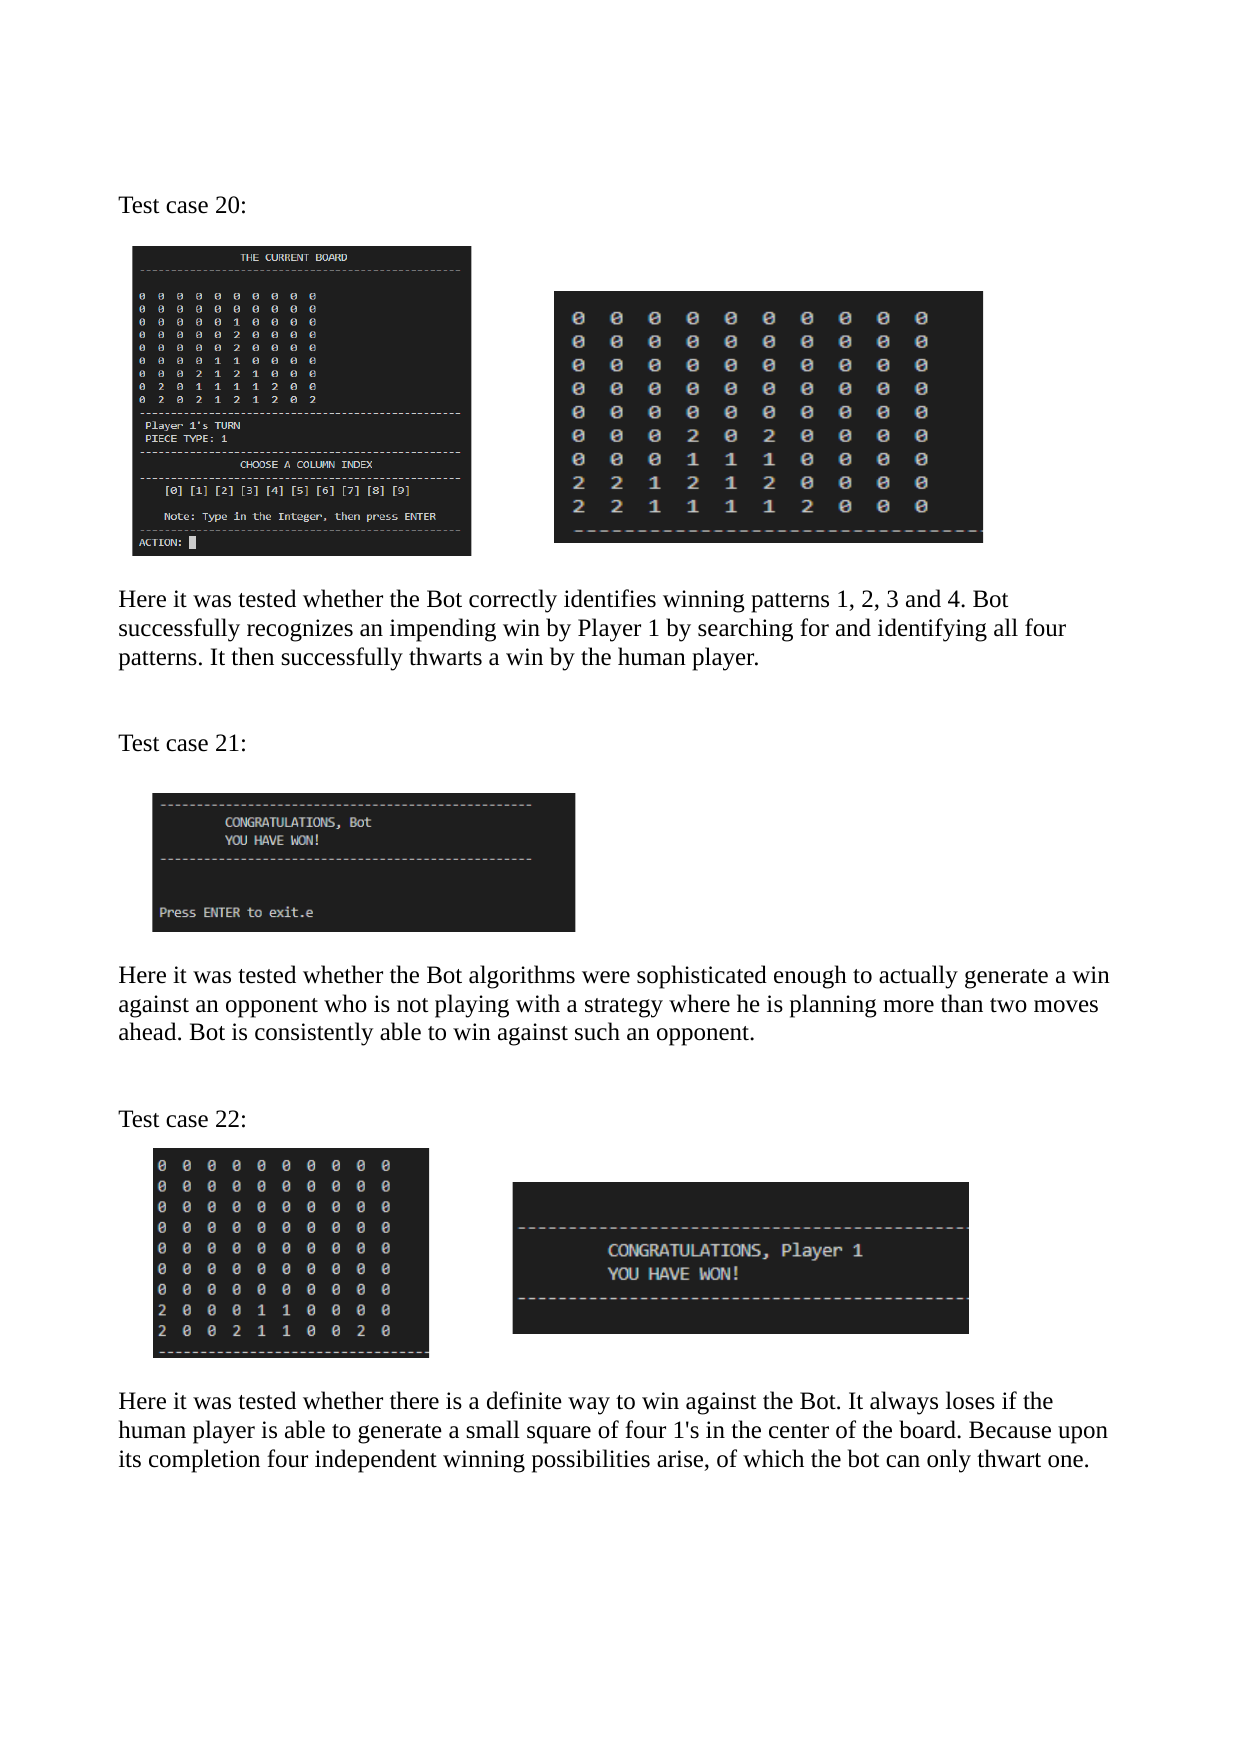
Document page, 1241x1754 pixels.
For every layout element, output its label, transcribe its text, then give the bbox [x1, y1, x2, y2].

picture [153, 1148, 430, 1358]
picture [512, 1182, 969, 1334]
picture [554, 291, 984, 543]
text Here it was tested whether there is a definite way to win against the Bot. It always loses if the human player is able to generate a small square of four 1's in the center of the board. Because upon its completion four independent winning possibilities arise, of which the bot can only thwart one. [118, 1386, 1122, 1473]
text Test case 21: [118, 728, 1122, 757]
text Here it was tested whether the Bot correctly identifies winning patterns 1, 2, 3 and 4. Bot successfully recognizes an impending win by Player 1 by searching for and identifying all four patterns. It then successfully thwarts a win by the human player. [118, 584, 1122, 670]
picture [132, 246, 472, 556]
text Test case 20: [118, 190, 1122, 219]
picture [152, 793, 576, 932]
text Test case 22: [118, 1104, 1122, 1132]
text Here it was tested whether the Bot algorithms were sophisticated enough to actually generate a win against an opponent who is not playing with a strategy where he is planning more than two moves ahead. Bot is consistently able to win against such an opponent. [118, 960, 1122, 1046]
